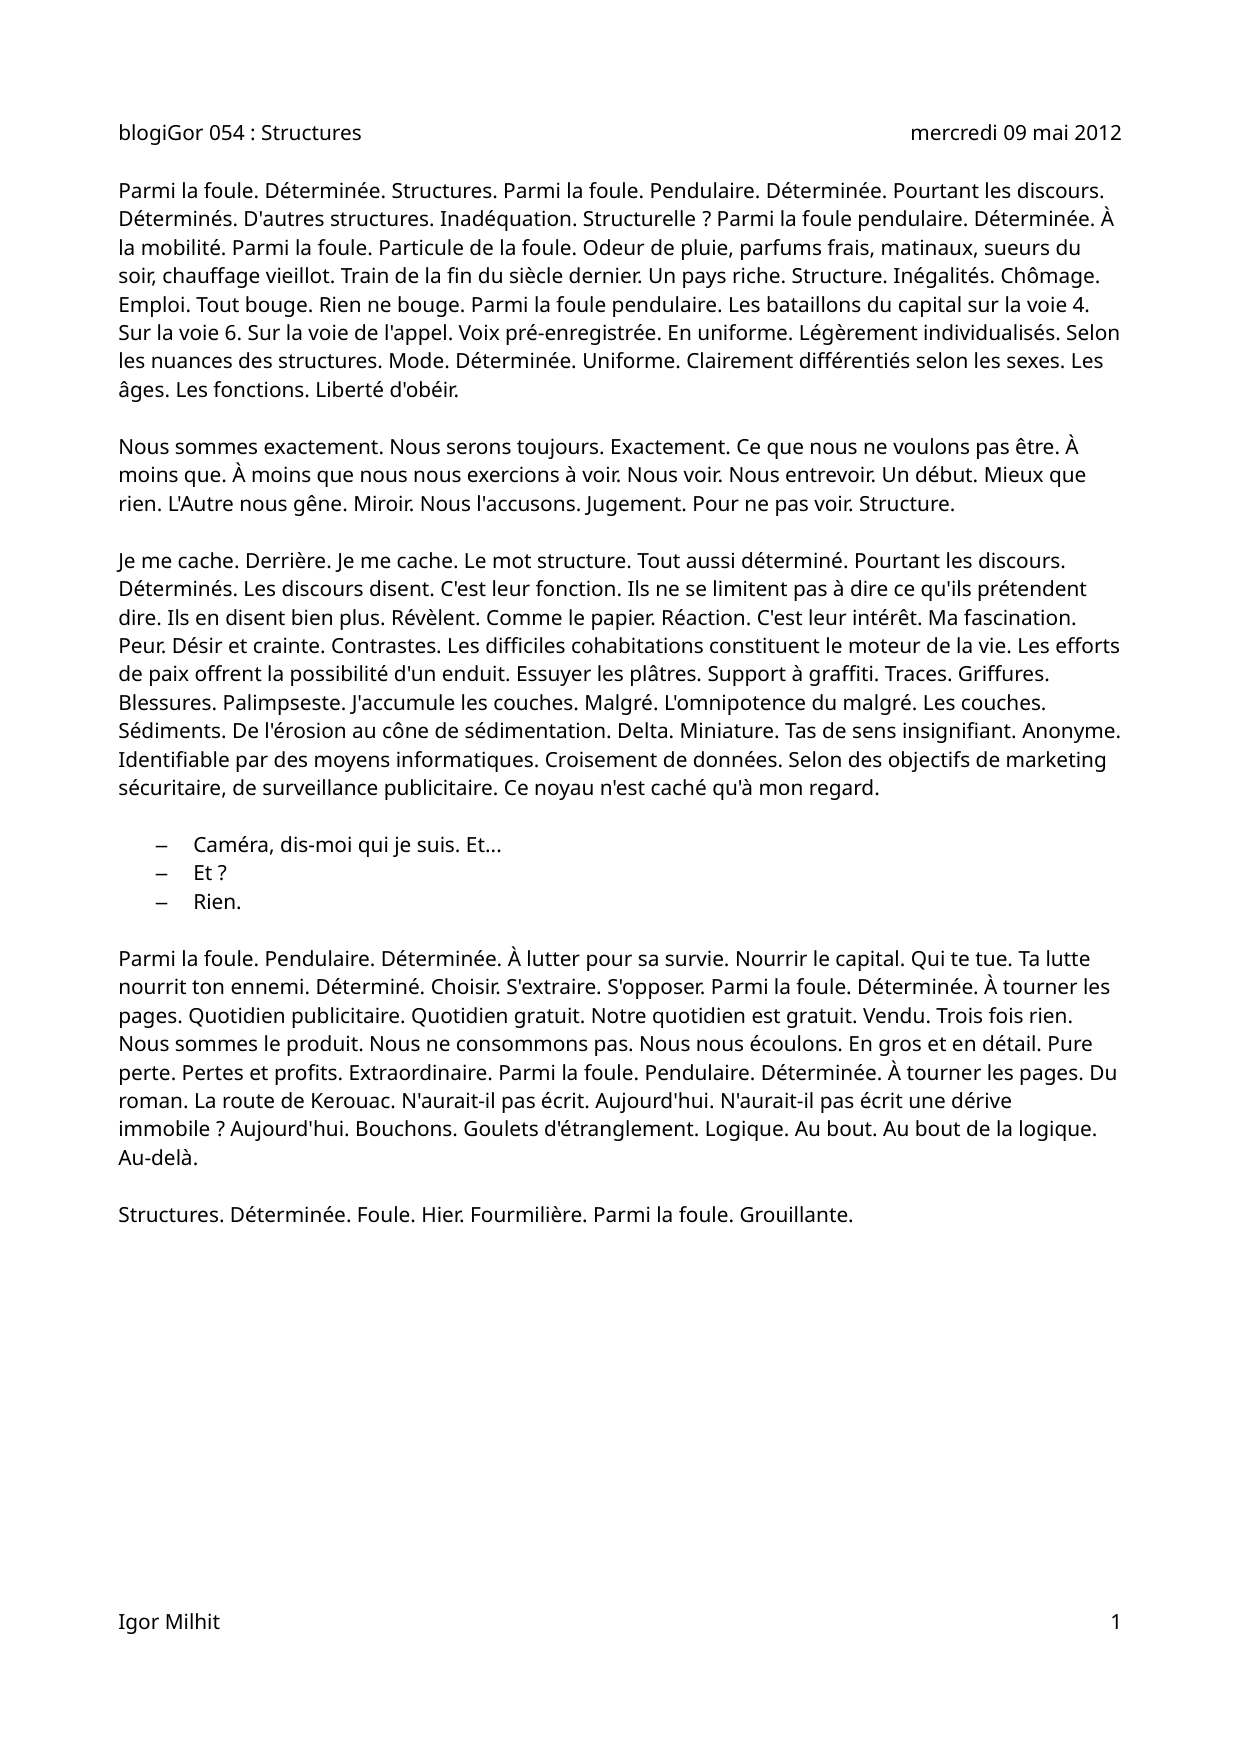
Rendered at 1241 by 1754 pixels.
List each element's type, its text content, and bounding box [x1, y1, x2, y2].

text Nous sommes exactement. Nous serons toujours. Exactement. Ce que nous ne voulons pas être. À moins que. À moins que nous nous exercions à voir. Nous voir. Nous entrevoir. Un début. Mieux que rien. L'Autre nous gêne. Miroir. Nous l'accusons. Jugement. Pour ne pas voir. Structure. [118, 432, 1122, 517]
text Je me cache. Derrière. Je me cache. Le mot structure. Tout aussi déterminé. Pourtant les discours. Déterminés. Les discours disent. C'est leur fonction. Ils ne se limitent pas à dire ce qu'ils prétendent dire. Ils en disent bien plus. Révèlent. Comme le papier. Réaction. C'est leur intérêt. Ma fascination. Peur. Désir et crainte. Contrastes. Les difficiles cohabitations constituent le moteur de la vie. Les efforts de paix offrent la possibilité d'un enduit. Essuyer les plâtres. Support à graffiti. Traces. Griffures. Blessures. Palimpseste. J'accumule les couches. Malgré. L'omnipotence du malgré. Les couches. Sédiments. De l'érosion au cône de sédimentation. Delta. Miniature. Tas de sens insignifiant. Anonyme. Identifiable par des moyens informatiques. Croisement de données. Selon des objectifs de marketing sécuritaire, de surveillance publicitaire. Ce noyau n'est caché qu'à mon regard. [118, 546, 1122, 802]
list Caméra, dis-moi qui je suis. Et... [156, 830, 1122, 858]
text Parmi la foule. Déterminée. Structures. Parmi la foule. Pendulaire. Déterminée. Pourtant les discours. Déterminés. D'autres structures. Inadéquation. Structurelle ? Parmi la foule pendulaire. Déterminée. À la mobilité. Parmi la foule. Particule de la foule. Odeur de pluie, parfums frais, matinaux, sueurs du soir, chauffage vieillot. Train de la fin du siècle dernier. Un pays riche. Structure. Inégalités. Chômage. Emploi. Tout bouge. Rien ne bouge. Parmi la foule pendulaire. Les bataillons du capital sur la voie 4. Sur la voie 6. Sur la voie de l'appel. Voix pré-enregistrée. En uniforme. Légèrement individualisés. Selon les nuances des structures. Mode. Déterminée. Uniforme. Clairement différentiés selon les sexes. Les âges. Les fonctions. Liberté d'obéir. [118, 176, 1122, 403]
text Structures. Déterminée. Foule. Hier. Fourmilière. Parmi la foule. Grouillante. [118, 1200, 1122, 1228]
text Parmi la foule. Pendulaire. Déterminée. À lutter pour sa survie. Nourrir le capital. Qui te tue. Ta lutte nourrit ton ennemi. Déterminé. Choisir. S'extraire. S'opposer. Parmi la foule. Déterminée. À tourner les pages. Quotidien publicitaire. Quotidien gratuit. Notre quotidien est gratuit. Vendu. Trois fois rien. Nous sommes le produit. Nous ne consommons pas. Nous nous écoulons. En gros et en détail. Pure perte. Pertes et profits. Extraordinaire. Parmi la foule. Pendulaire. Déterminée. À tourner les pages. Du roman. La route de Kerouac. N'aurait-il pas écrit. Aujourd'hui. N'aurait-il pas écrit une dérive immobile ? Aujourd'hui. Bouchons. Goulets d'étranglement. Logique. Au bout. Au bout de la logique. Au-delà. [118, 944, 1122, 1171]
list Rien. [156, 887, 1122, 915]
list Et ? [156, 858, 1122, 887]
